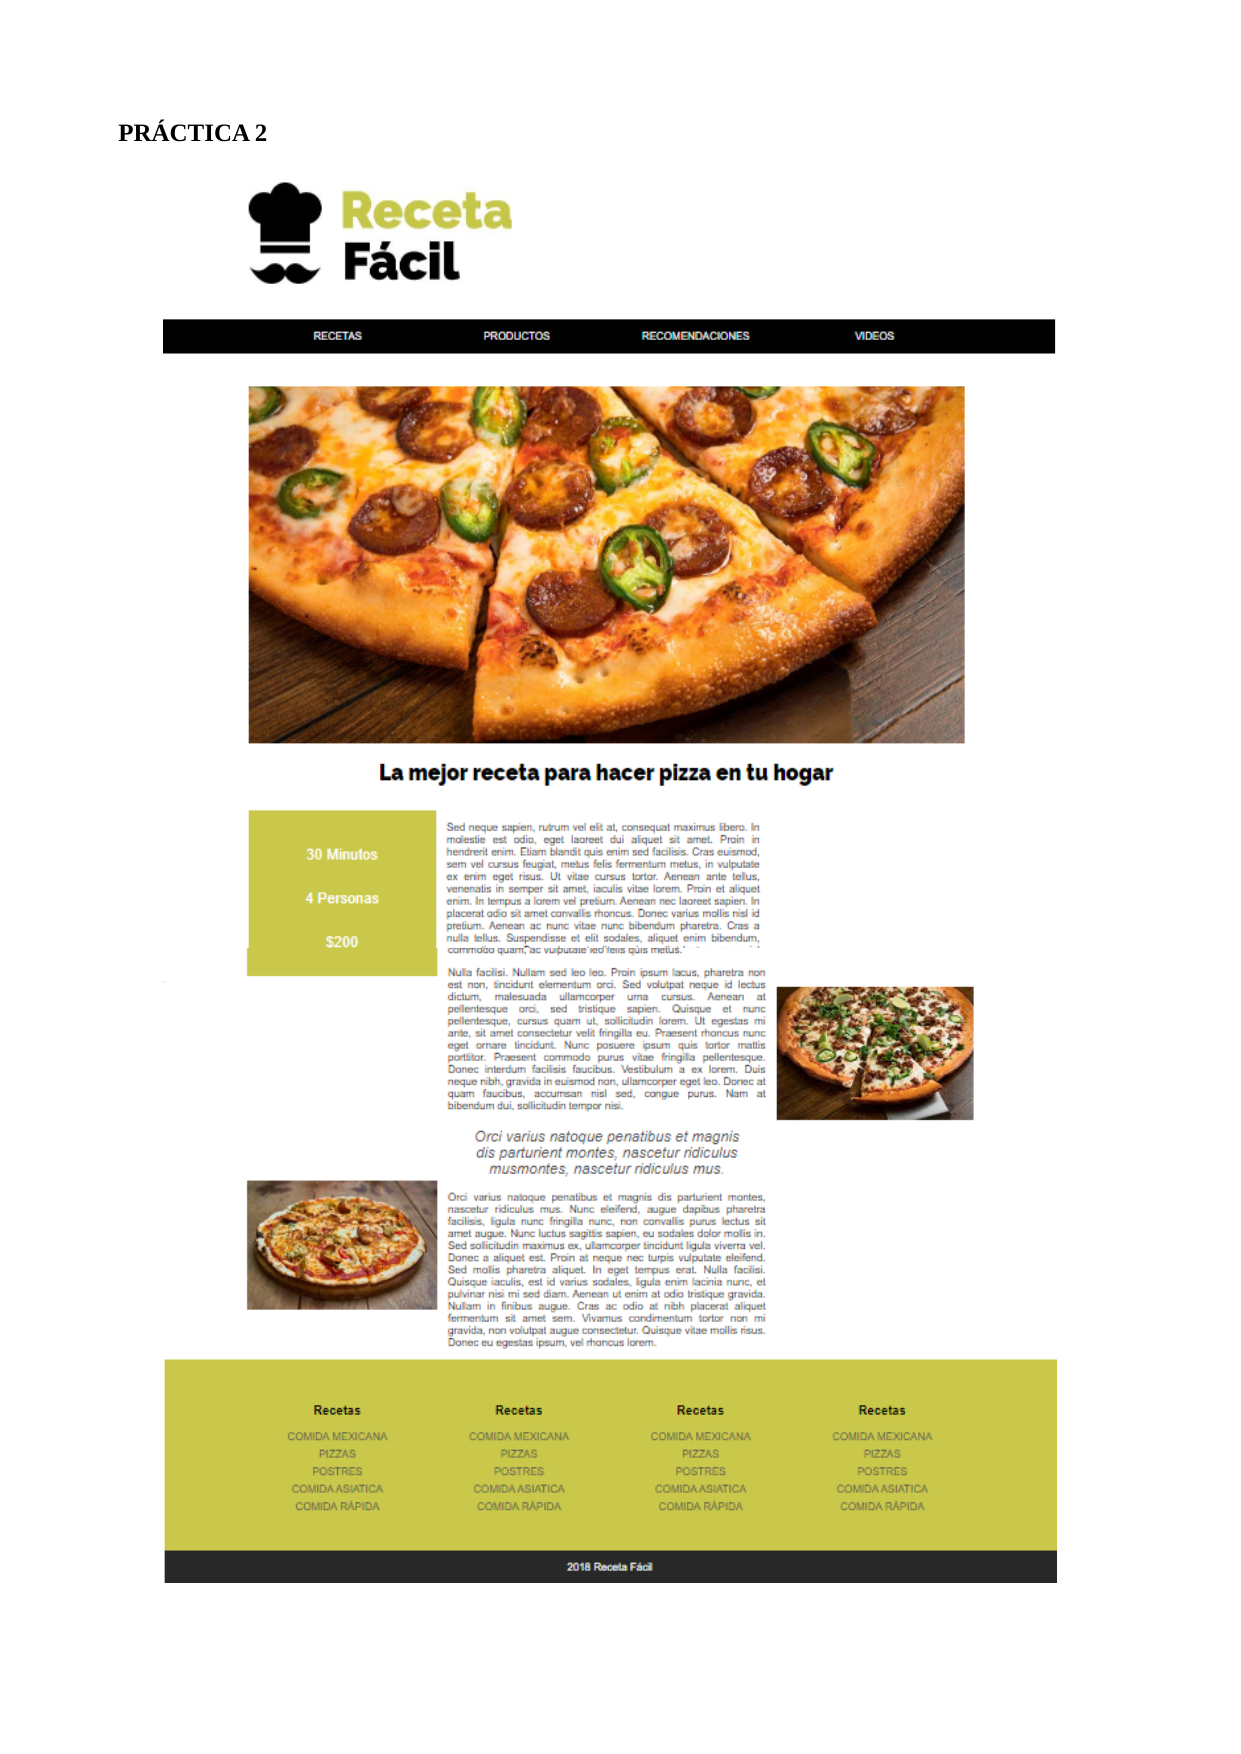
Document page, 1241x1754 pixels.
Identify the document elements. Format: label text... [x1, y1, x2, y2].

picture [163, 154, 1057, 1583]
text PRÁCTICA 2 [118, 118, 1122, 147]
